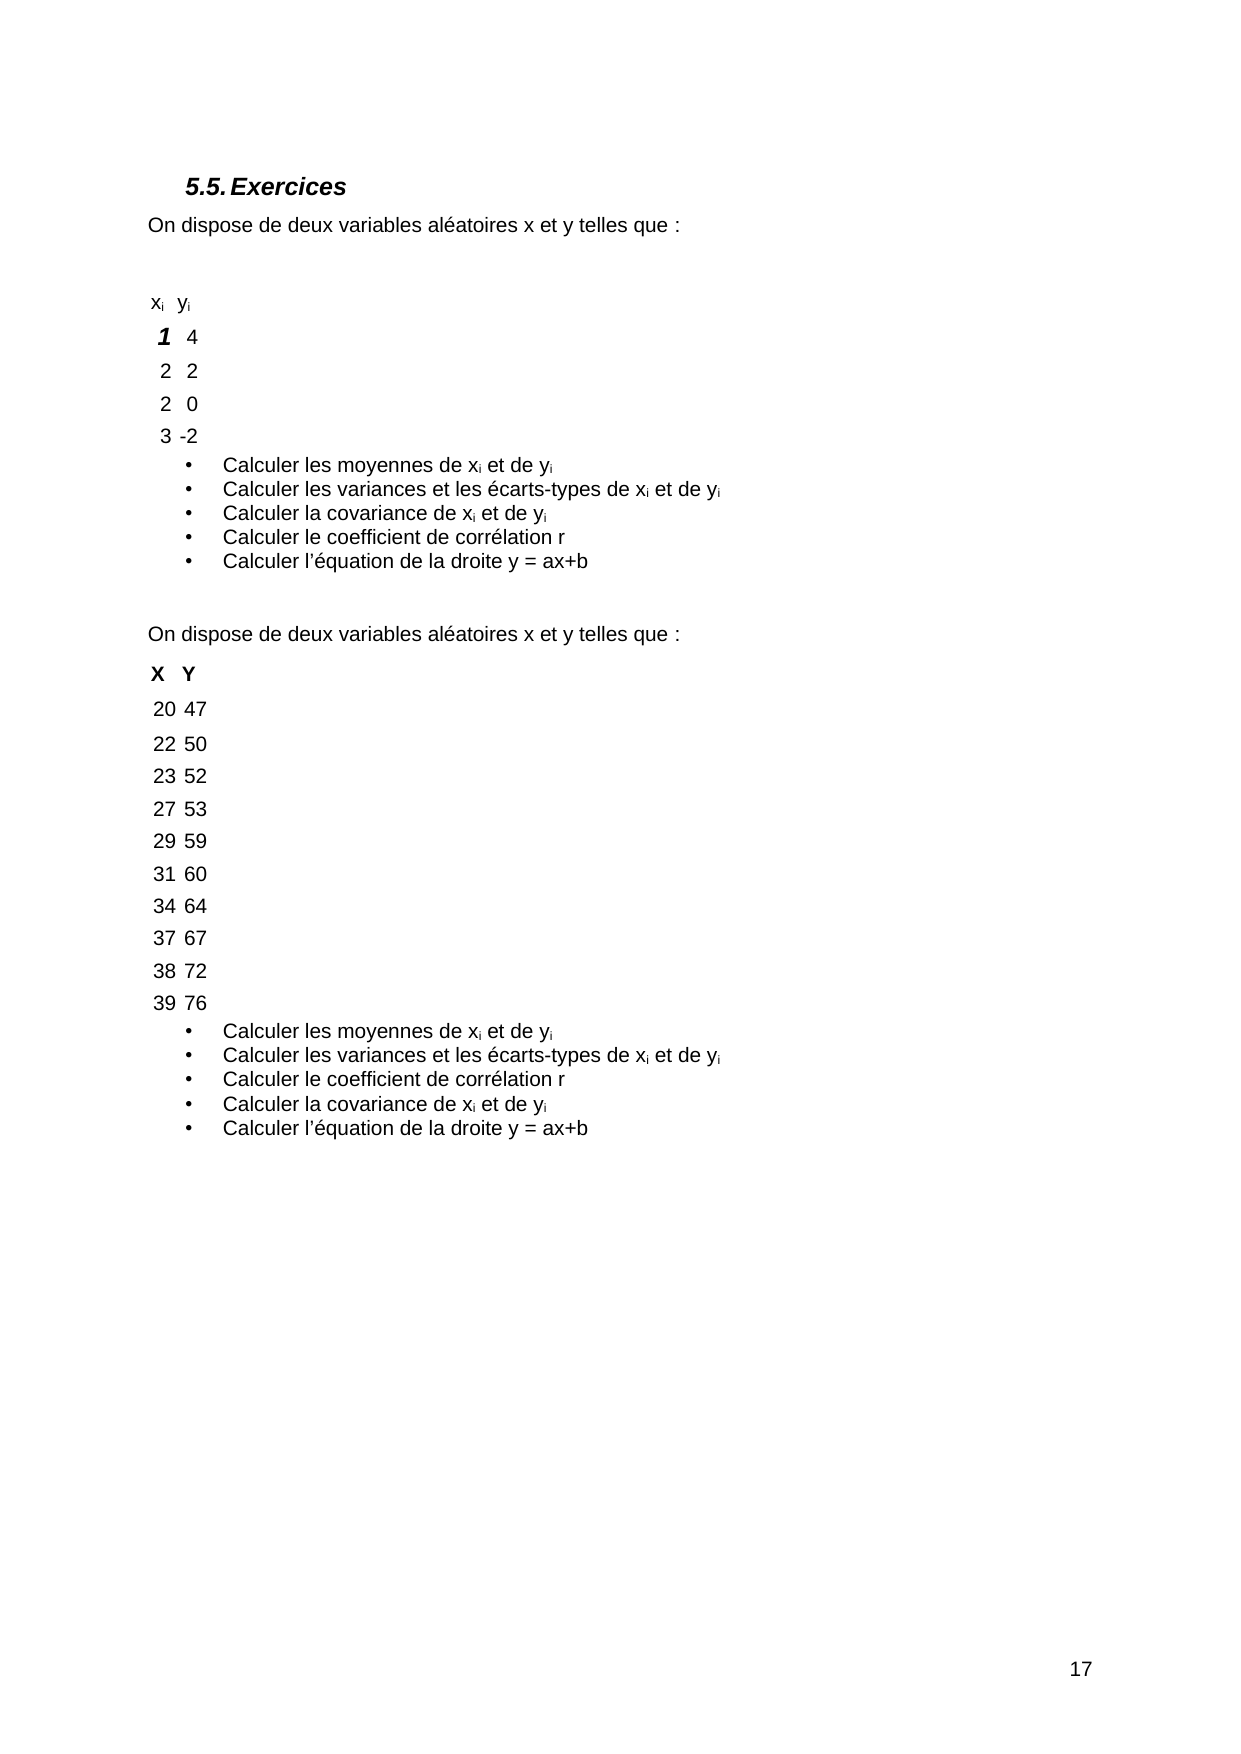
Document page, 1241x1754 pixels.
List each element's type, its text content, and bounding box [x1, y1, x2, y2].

table_cell 37 [148, 922, 179, 954]
table_cell 22 [148, 728, 179, 760]
table_cell 29 [148, 825, 179, 857]
list Calculer le coefficient de corrélation r [185, 1067, 1093, 1091]
table_header X [148, 658, 179, 691]
list Calculer l’équation de la droite y = ax+b [185, 1115, 1093, 1139]
table_cell 27 [148, 793, 179, 825]
table_cell 59 [179, 825, 210, 857]
table_cell 52 [179, 760, 210, 792]
table_cell 4 [174, 318, 201, 355]
table_header xi [148, 286, 174, 318]
list Calculer le coefficient de corrélation r [185, 524, 1093, 549]
table_cell -2 [174, 420, 201, 452]
text On dispose de deux variables aléatoires x et y telles que : [148, 213, 1093, 237]
table_cell 2 [148, 355, 174, 388]
table_cell 34 [148, 890, 179, 922]
list Calculer les moyennes de xi et de yi [185, 1019, 1093, 1043]
table_cell 50 [179, 728, 210, 760]
table_cell 72 [179, 954, 210, 987]
table_cell 38 [148, 954, 179, 987]
list Calculer l’équation de la droite y = ax+b [185, 549, 1093, 573]
table_cell 31 [148, 857, 179, 889]
list Calculer les variances et les écarts-types de xi et de yi [185, 1043, 1093, 1067]
list Calculer la covariance de xi et de yi [185, 1091, 1093, 1115]
table_header Y [179, 658, 210, 691]
list Calculer la covariance de xi et de yi [185, 501, 1093, 524]
table_cell 67 [179, 922, 210, 954]
table_cell 20 [148, 691, 179, 728]
list Calculer les moyennes de xi et de yi [185, 452, 1093, 476]
table_cell 53 [179, 793, 210, 825]
text On dispose de deux variables aléatoires x et y telles que : [148, 622, 1093, 646]
table_cell 3 [148, 420, 174, 452]
table_cell 76 [179, 987, 210, 1019]
table_cell 2 [174, 355, 201, 388]
list Calculer les variances et les écarts-types de xi et de yi [185, 476, 1093, 501]
table_cell 1 [148, 318, 174, 355]
table_cell 0 [174, 388, 201, 420]
table_cell 64 [179, 890, 210, 922]
table_cell 39 [148, 987, 179, 1019]
table_cell 2 [148, 388, 174, 420]
table_cell 60 [179, 857, 210, 889]
table_cell 47 [179, 691, 210, 728]
table_cell 23 [148, 760, 179, 792]
table_header yi [174, 286, 201, 318]
subtitle Exercices [185, 172, 1093, 200]
